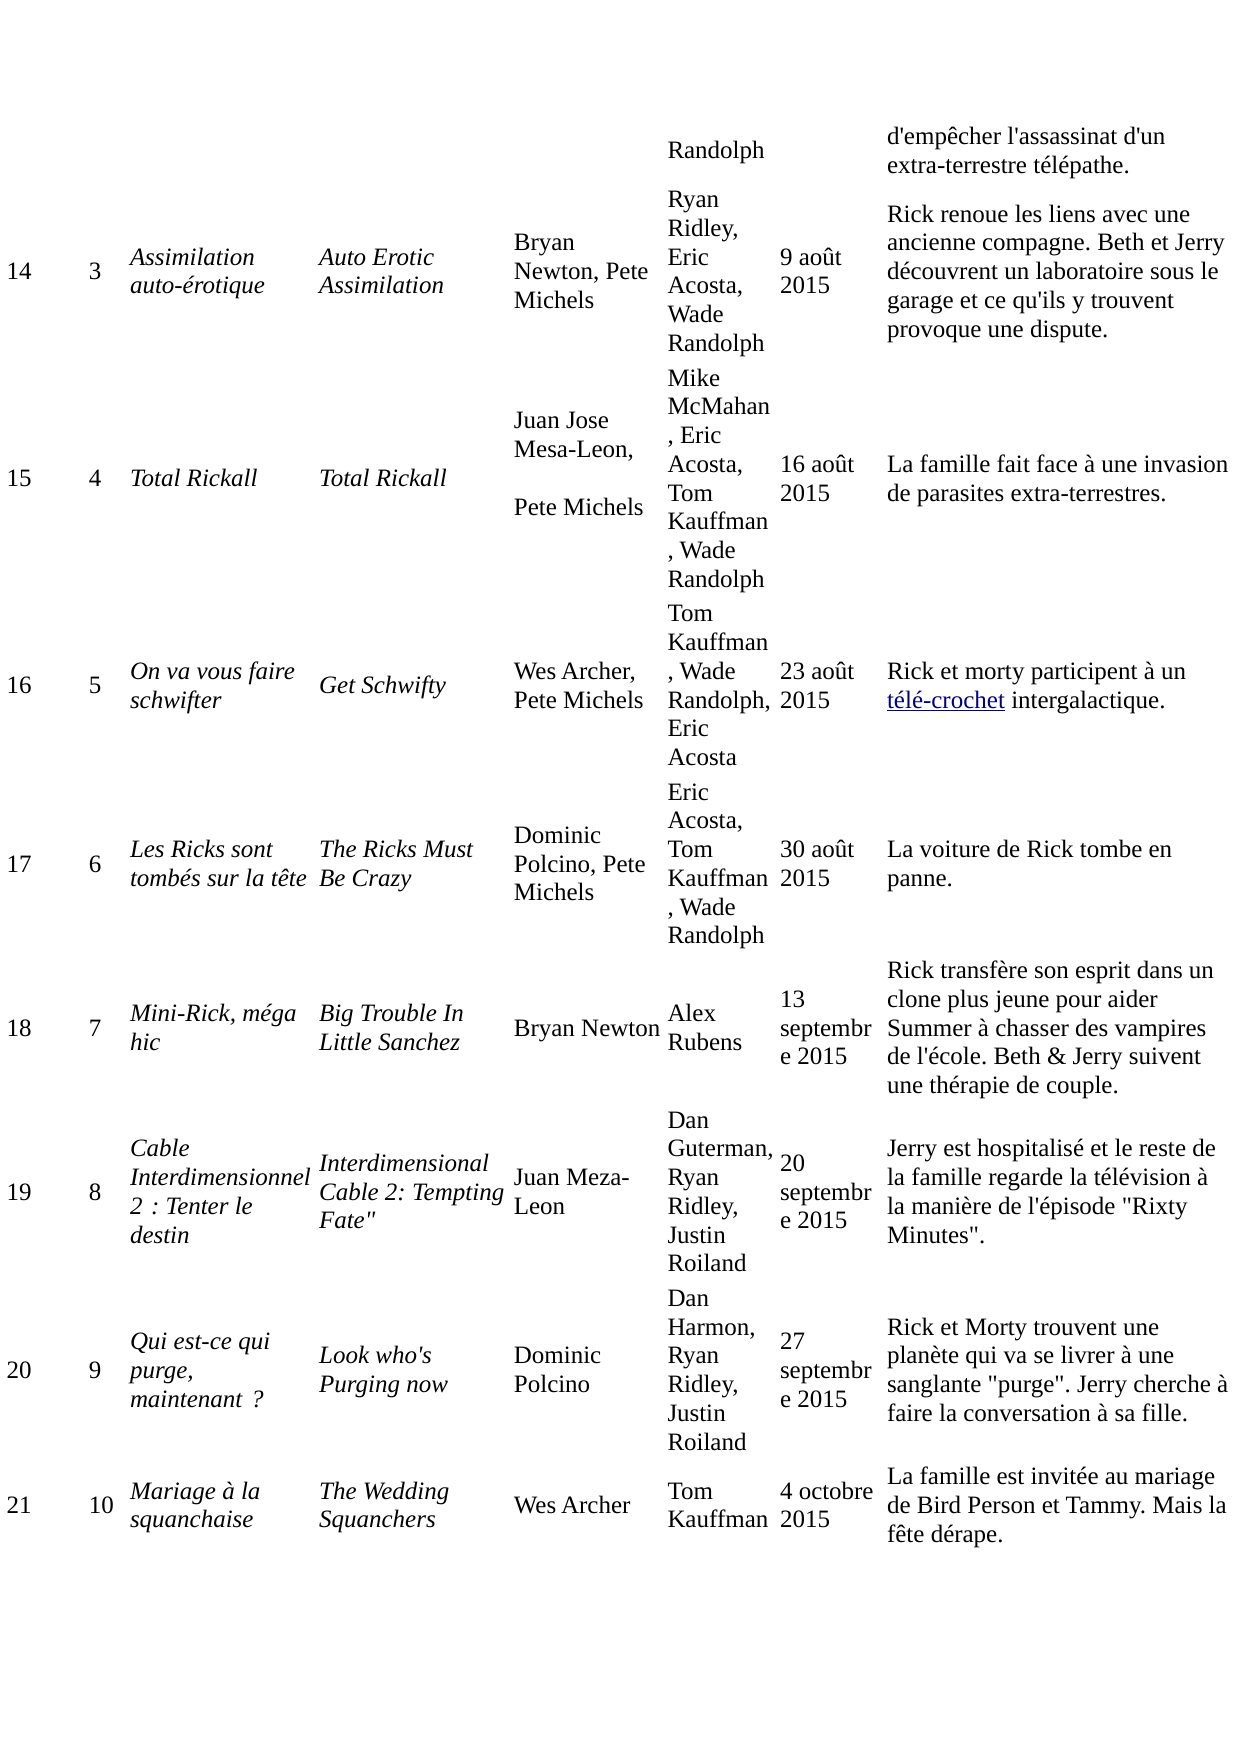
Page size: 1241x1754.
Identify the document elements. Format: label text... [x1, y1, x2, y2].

table_cell 9 août 2015 [777, 181, 884, 360]
table_cell 19 [4, 1102, 86, 1280]
table_cell 23 août 2015 [777, 596, 884, 774]
table_cell 5 [86, 596, 127, 774]
table_cell 20 septembre 2015 [777, 1102, 884, 1280]
table_cell Jerry est hospitalisé et le reste de la famille regarde la télévision à la manière de l'épisode "Rixty Minutes". [884, 1102, 1232, 1280]
table_cell Rick et morty participent à un télé-crochet intergalactique. [884, 596, 1232, 774]
table_cell Qui est-ce qui purge, maintenant ? [127, 1280, 316, 1458]
table_cell Dominic Polcino [511, 1280, 664, 1458]
table_cell 30 août 2015 [777, 774, 884, 952]
table_cell Rick et Morty trouvent une planète qui va se livrer à une sanglante "purge". Jerry cherche à faire la conversation à sa fille. [884, 1280, 1232, 1458]
table_cell Big Trouble In Little Sanchez [316, 952, 511, 1102]
table_cell Les Ricks sont tombés sur la tête [127, 774, 316, 952]
table_cell Wes Archer [511, 1459, 664, 1551]
table_cell Dan Guterman, Ryan Ridley, Justin Roiland [664, 1102, 777, 1280]
table_cell Alex Rubens [664, 952, 777, 1102]
table_cell d'empêcher l'assassinat d'un extra-terrestre télépathe. [884, 118, 1232, 181]
table_cell Total Rickall [316, 360, 511, 596]
table_cell [4, 118, 86, 181]
table_cell Dominic Polcino, Pete Michels [511, 774, 664, 952]
table_cell 15 [4, 360, 86, 596]
table_cell Ryan Ridley, Eric Acosta, Wade Randolph [664, 181, 777, 360]
table_cell 8 [86, 1102, 127, 1280]
table_cell 10 [86, 1459, 127, 1551]
table_cell Tom Kauffman, Wade Randolph, Eric Acosta [664, 596, 777, 774]
table_cell Mariage à la squanchaise [127, 1459, 316, 1551]
table_cell 7 [86, 952, 127, 1102]
table_cell 16 [4, 596, 86, 774]
table_cell Mini-Rick, méga hic [127, 952, 316, 1102]
table_cell 6 [86, 774, 127, 952]
table_cell Look who's Purging now [316, 1280, 511, 1458]
table_cell 20 [4, 1280, 86, 1458]
table_cell On va vous faire schwifter [127, 596, 316, 774]
table_cell The Ricks Must Be Crazy [316, 774, 511, 952]
table_cell 9 [86, 1280, 127, 1458]
table_cell Juan Meza-Leon [511, 1102, 664, 1280]
table_cell 16 août 2015 [777, 360, 884, 596]
table_cell Get Schwifty [316, 596, 511, 774]
table_cell Bryan Newton [511, 952, 664, 1102]
table_cell Auto Erotic Assimilation [316, 181, 511, 360]
table_cell 18 [4, 952, 86, 1102]
table_cell 27 septembre 2015 [777, 1280, 884, 1458]
table_cell Mike McMahan, Eric Acosta, Tom Kauffman, Wade Randolph [664, 360, 777, 596]
table_cell [86, 118, 127, 181]
table_cell Rick renoue les liens avec une ancienne compagne. Beth et Jerry découvrent un laboratoire sous le garage et ce qu'ils y trouvent provoque une dispute. [884, 181, 1232, 360]
table_cell Total Rickall [127, 360, 316, 596]
table_cell Juan Jose Mesa-Leon, Pete Michels [511, 360, 664, 596]
table_cell La famille fait face à une invasion de parasites extra-terrestres. [884, 360, 1232, 596]
table_cell 13 septembre 2015 [777, 952, 884, 1102]
table_cell 3 [86, 181, 127, 360]
table_cell La famille est invitée au mariage de Bird Person et Tammy. Mais la fête dérape. [884, 1459, 1232, 1551]
table_cell La voiture de Rick tombe en panne. [884, 774, 1232, 952]
table_cell Rick transfère son esprit dans un clone plus jeune pour aider Summer à chasser des vampires de l'école. Beth & Jerry suivent une thérapie de couple. [884, 952, 1232, 1102]
table_cell 4 octobre 2015 [777, 1459, 884, 1551]
table_cell [127, 118, 316, 181]
table_cell Wes Archer, Pete Michels [511, 596, 664, 774]
table_cell 17 [4, 774, 86, 952]
table_cell Dan Harmon, Ryan Ridley, Justin Roiland [664, 1280, 777, 1458]
table_cell 14 [4, 181, 86, 360]
table_cell [316, 118, 511, 181]
table_cell The Wedding Squanchers [316, 1459, 511, 1551]
table_cell Tom Kauffman [664, 1459, 777, 1551]
table_cell Assimilation auto-érotique [127, 181, 316, 360]
table_cell Randolph [664, 118, 777, 181]
table_cell 4 [86, 360, 127, 596]
table_cell Cable Interdimensionnel 2 : Tenter le destin [127, 1102, 316, 1280]
table_cell 21 [4, 1459, 86, 1551]
table_cell Eric Acosta, Tom Kauffman, Wade Randolph [664, 774, 777, 952]
table_cell [777, 118, 884, 181]
table_cell [511, 118, 664, 181]
table_cell Bryan Newton, Pete Michels [511, 181, 664, 360]
table_cell Interdimensional Cable 2: Tempting Fate" [316, 1102, 511, 1280]
